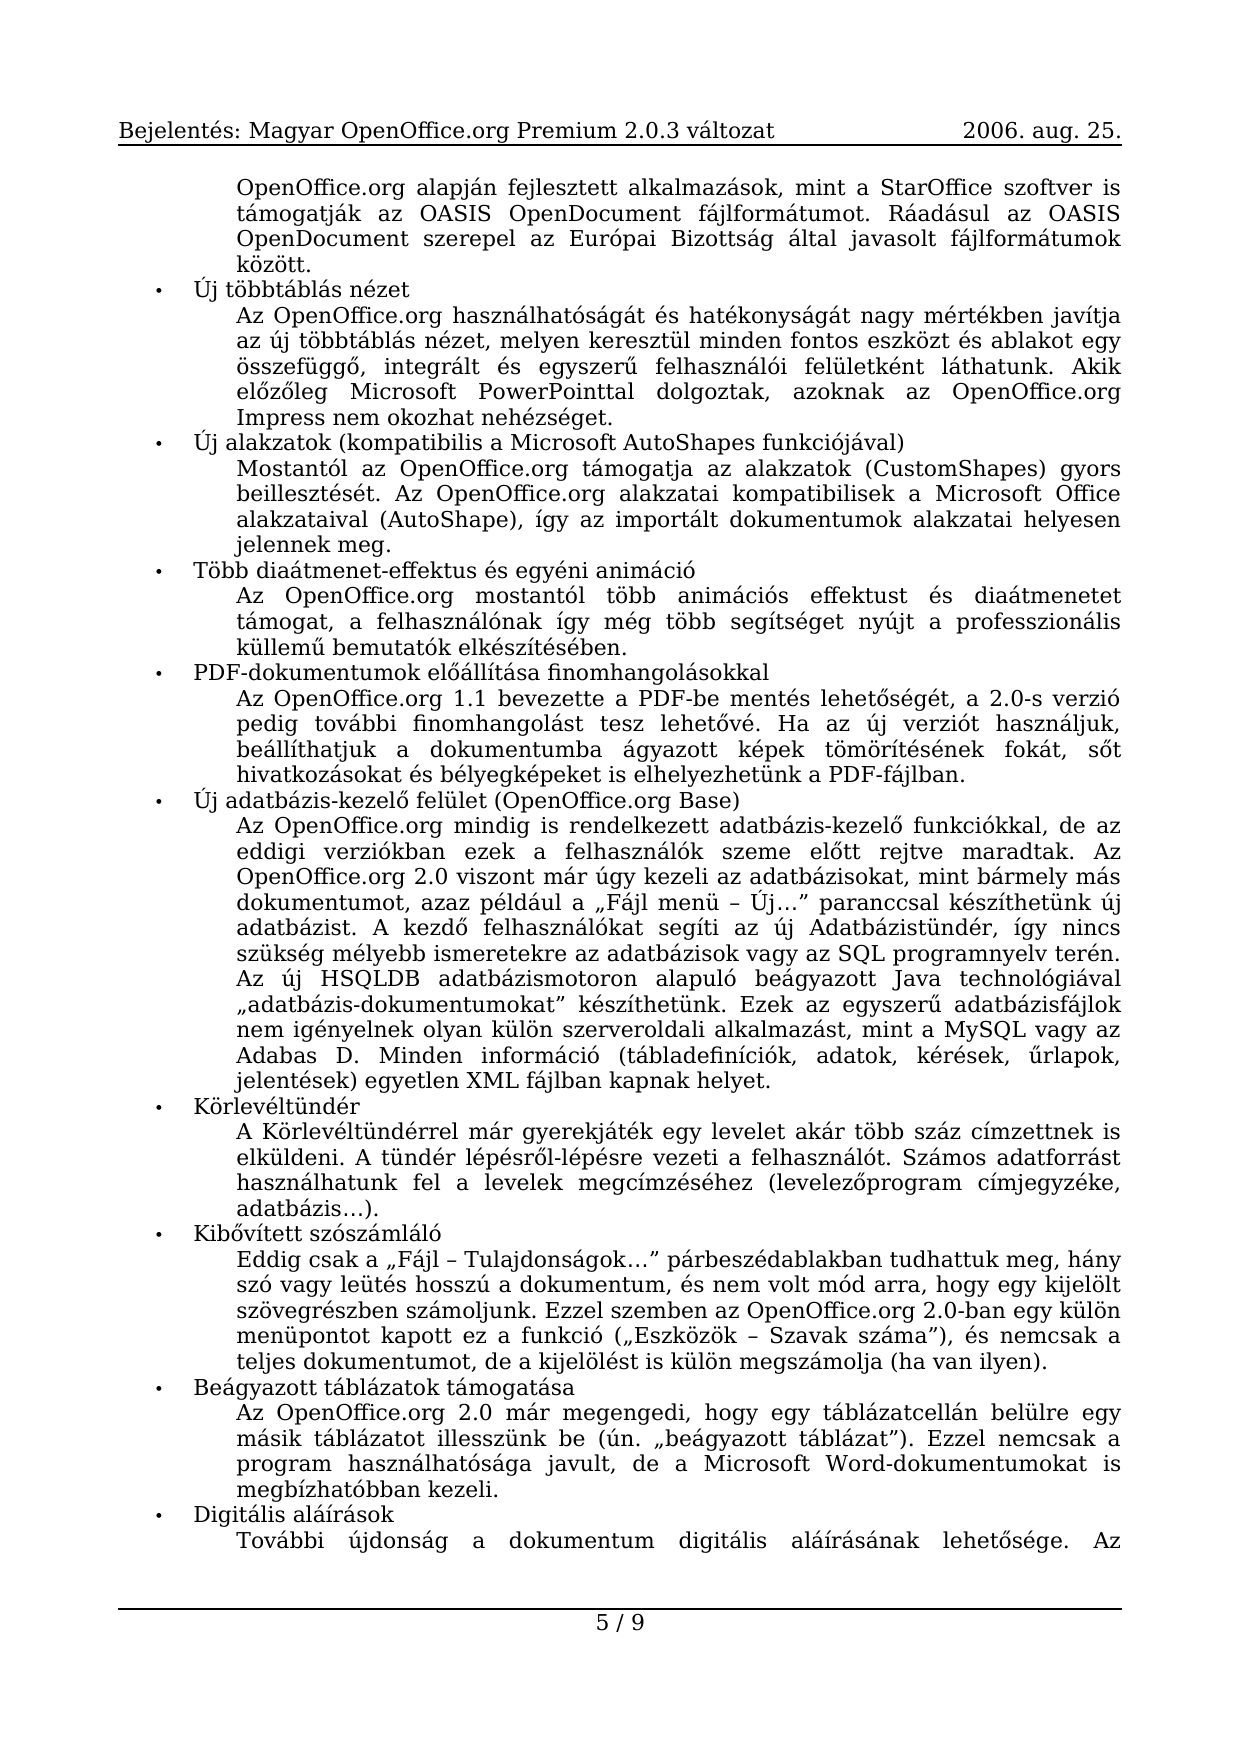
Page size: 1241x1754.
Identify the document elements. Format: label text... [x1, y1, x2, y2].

list Több diaátmenet-effektus és egyéni animáció [156, 558, 1122, 583]
list Új többtáblás nézet [156, 277, 1122, 303]
text OpenOffice.org alapján fejlesztett alkalmazások, mint a StarOffice szoftver is támogatják az OASIS OpenDocument fájlformátumot. Ráadásul az OASIS OpenDocument szerepel az Európai Bizottság által javasolt fájlformátumok között. [236, 175, 1122, 277]
text Az OpenOffice.org 1.1 bevezette a PDF-be mentés lehetőségét, a 2.0-s verzió pedig további finomhangolást tesz lehetővé. Ha az új verziót használjuk, beállíthatjuk a dokumentumba ágyazott képek tömörítésének fokát, sőt hivatkozásokat és bélyegképeket is elhelyezhetünk a PDF-fájlban. [236, 686, 1122, 788]
text További újdonság a dokumentum digitális aláírásának lehetősége. Az [236, 1528, 1122, 1553]
text Az OpenOffice.org használhatóságát és hatékonyságát nagy mértékben javítja az új többtáblás nézet, melyen keresztül minden fontos eszközt és ablakot egy összefüggő, integrált és egyszerű felhasználói felületként láthatunk. Akik előzőleg Microsoft PowerPointtal dolgoztak, azoknak az OpenOffice.org Impress nem okozhat nehézséget. [236, 303, 1122, 430]
list Kibővített szószámláló [156, 1222, 1122, 1247]
list Digitális aláírások [156, 1502, 1122, 1528]
text Az OpenOffice.org 2.0 már megengedi, hogy egy táblázatcellán belülre egy másik táblázatot illesszünk be (ún. „beágyazott táblázat”). Ezzel nemcsak a program használhatósága javult, de a Microsoft Word-dokumentumokat is megbízhatóbban kezeli. [236, 1400, 1122, 1502]
text Az OpenOffice.org mindig is rendelkezett adatbázis-kezelő funkciókkal, de az eddigi verziókban ezek a felhasználók szeme előtt rejtve maradtak. Az OpenOffice.org 2.0 viszont már úgy kezeli az adatbázisokat, mint bármely más dokumentumot, azaz például a „Fájl menü – Új…” paranccsal készíthetünk új adatbázist. A kezdő felhasználókat segíti az új Adatbázistündér, így nincs szükség mélyebb ismeretekre az adatbázisok vagy az SQL programnyelv terén. Az új HSQLDB adatbázismotoron alapuló beágyazott Java technológiával „adatbázis-dokumentumokat” készíthetünk. Ezek az egyszerű adatbázisfájlok nem igényelnek olyan külön szerveroldali alkalmazást, mint a MySQL vagy az Adabas D. Minden információ (tábladefiníciók, adatok, kérések, űrlapok, jelentések) egyetlen XML fájlban kapnak helyet. [236, 813, 1122, 1094]
list Új adatbázis-kezelő felület (OpenOffice.org Base) [156, 788, 1122, 813]
list Beágyazott táblázatok támogatása [156, 1375, 1122, 1400]
list PDF-dokumentumok előállítása finomhangolásokkal [156, 660, 1122, 686]
list Körlevéltündér [156, 1094, 1122, 1119]
list Új alakzatok (kompatibilis a Microsoft AutoShapes funkciójával) [156, 430, 1122, 456]
text Eddig csak a „Fájl – Tulajdonságok…” párbeszédablakban tudhattuk meg, hány szó vagy leütés hosszú a dokumentum, és nem volt mód arra, hogy egy kijelölt szövegrészben számoljunk. Ezzel szemben az OpenOffice.org 2.0-ban egy külön menüpontot kapott ez a funkció („Eszközök – Szavak száma”), és nemcsak a teljes dokumentumot, de a kijelölést is külön megszámolja (ha van ilyen). [236, 1247, 1122, 1375]
text Mostantól az OpenOffice.org támogatja az alakzatok (CustomShapes) gyors beillesztését. Az OpenOffice.org alakzatai kompatibilisek a Microsoft Office alakzataival (AutoShape), így az importált dokumentumok alakzatai helyesen jelennek meg. [236, 456, 1122, 558]
text Az OpenOffice.org mostantól több animációs effektust és diaátmenetet támogat, a felhasználónak így még több segítséget nyújt a professzionális küllemű bemutatók elkészítésében. [236, 583, 1122, 660]
text A Körlevéltündérrel már gyerekjáték egy levelet akár több száz címzettnek is elküldeni. A tündér lépésről-lépésre vezeti a felhasználót. Számos adatforrást használhatunk fel a levelek megcímzéséhez (levelezőprogram címjegyzéke, adatbázis…). [236, 1119, 1122, 1222]
